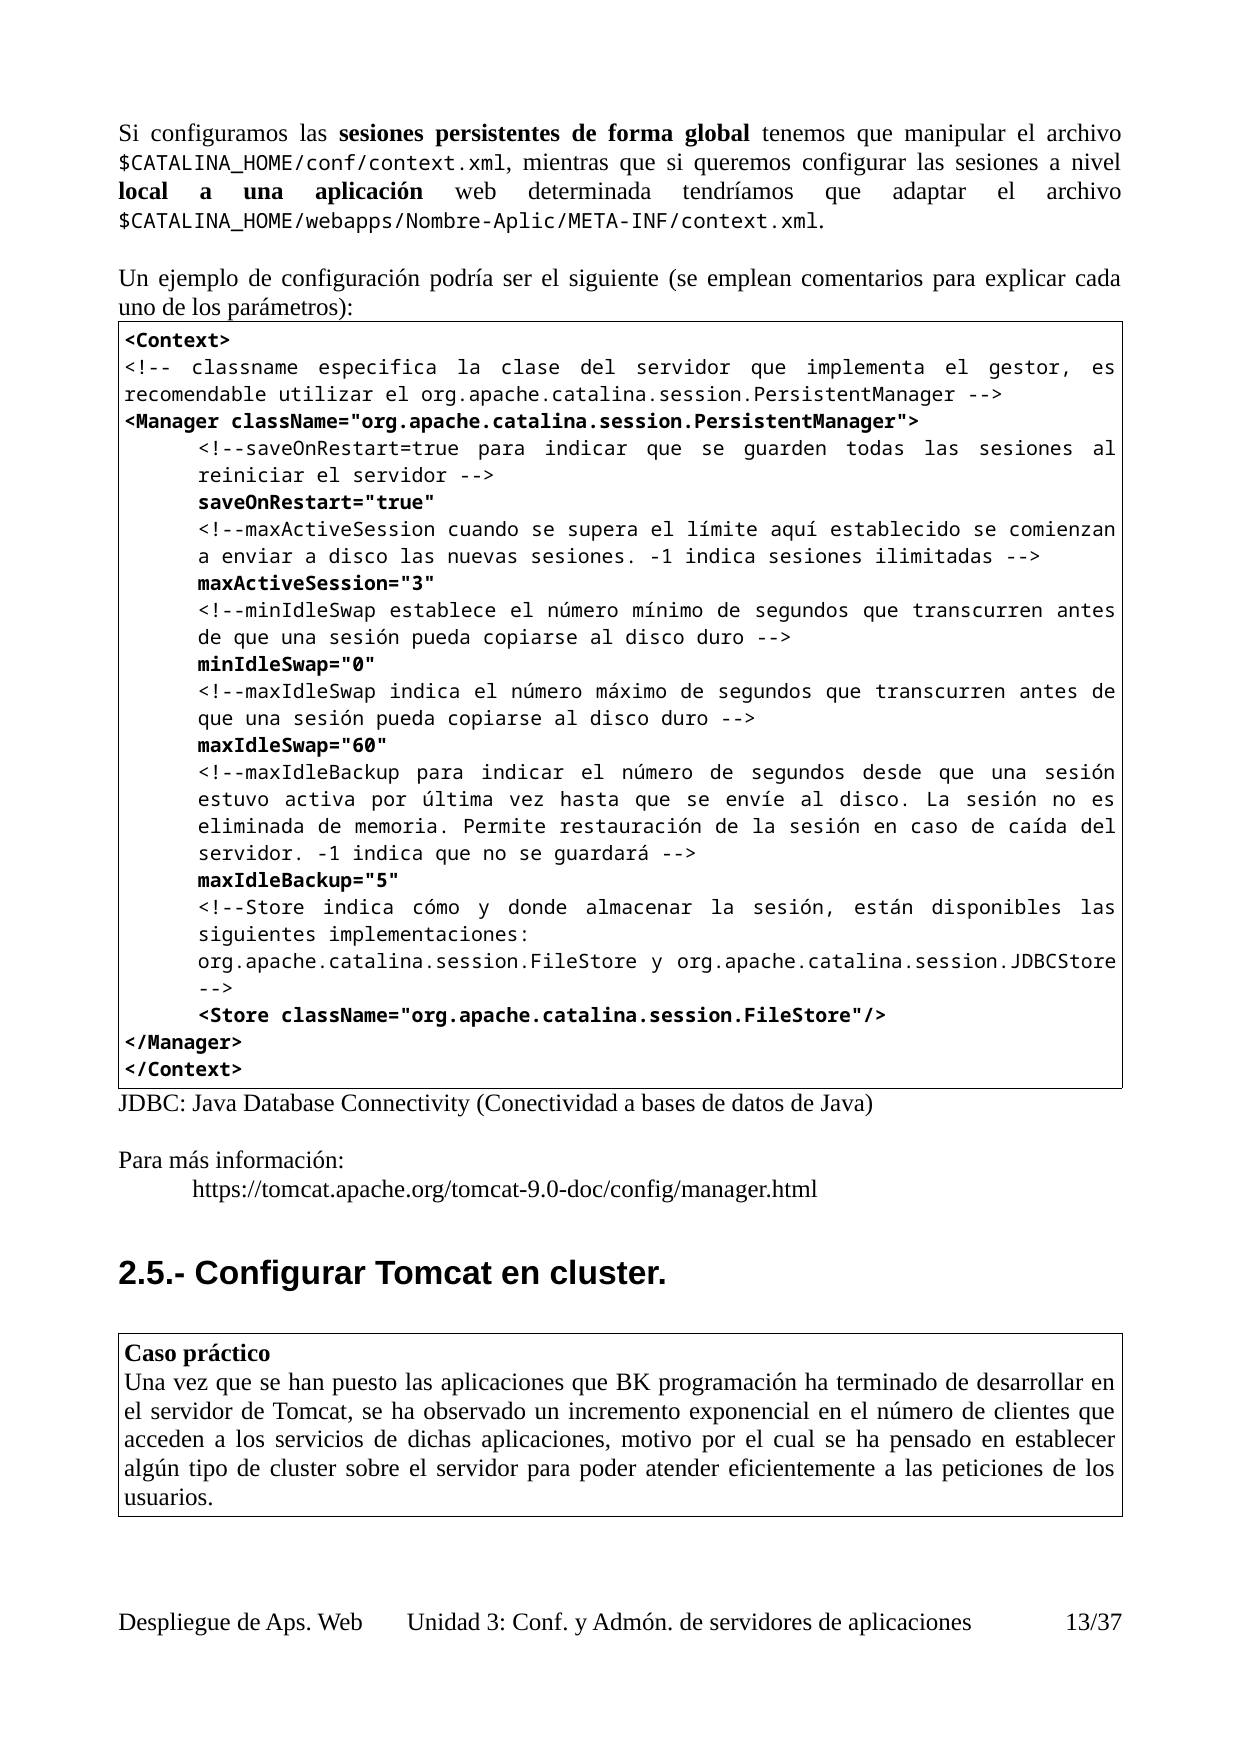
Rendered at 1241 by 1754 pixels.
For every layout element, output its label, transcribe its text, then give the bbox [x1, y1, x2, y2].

table_header Caso práctico Una vez que se han puesto las aplicaciones que BK programación ha terminado de desarrollar en el servidor de Tomcat, se ha observado un incremento exponencial en el número de clientes que acceden a los servicios de dichas aplicaciones, motivo por el cual se ha pensado en establecer algún tipo de cluster sobre el servidor para poder atender eficientemente a las peticiones de los usuarios. [119, 1334, 1122, 1516]
text JDBC: Java Database Connectivity (Conectividad a bases de datos de Java) [118, 1089, 1122, 1117]
subtitle 2.5.- Configurar Tomcat en cluster. [118, 1252, 1122, 1291]
text Si configuramos las sesiones persistentes de forma global tenemos que manipular el archivo $CATALINA_HOME/conf/context.xml, mientras que si queremos configurar las sesiones a nivel local a una aplicación web determinada tendríamos que adaptar el archivo $CATALINA_HOME/webapps/Nombre-Aplic/META-INF/context.xml. [118, 118, 1122, 234]
text Un ejemplo de configuración podría ser el siguiente (se emplean comentarios para explicar cada uno de los parámetros): [118, 263, 1122, 321]
text https://tomcat.apache.org/tomcat-9.0-doc/config/manager.html [118, 1174, 1122, 1203]
table_header <Context> <!-- classname especifica la clase del servidor que implementa el gestor, es recomendable utilizar el org.apache.catalina.session.PersistentManager --> <Manager className="org.apache.catalina.session.PersistentManager"> <!--saveOnRestart=true para indicar que se guarden todas las sesiones al reiniciar el servidor --> saveOnRestart="true" <!--maxActiveSession cuando se supera el límite aquí establecido se comienzan a enviar a disco las nuevas sesiones. -1 indica sesiones ilimitadas --> maxActiveSession="3" <!--minIdleSwap establece el número mínimo de segundos que transcurren antes de que una sesión pueda copiarse al disco duro --> minIdleSwap="0" <!--maxIdleSwap indica el número máximo de segundos que transcurren antes de que una sesión pueda copiarse al disco duro --> maxIdleSwap="60" <!--maxIdleBackup para indicar el número de segundos desde que una sesión estuvo activa por última vez hasta que se envíe al disco. La sesión no es eliminada de memoria. Permite restauración de la sesión en caso de caída del servidor. -1 indica que no se guardará --> maxIdleBackup="5" <!--Store indica cómo y donde almacenar la sesión, están disponibles las siguientes implementaciones: org.apache.catalina.session.FileStore y org.apache.catalina.session.JDBCStore --> <Store className="org.apache.catalina.session.FileStore"/> </Manager> </Context> [119, 322, 1122, 1088]
text Para más información: [118, 1145, 1122, 1174]
